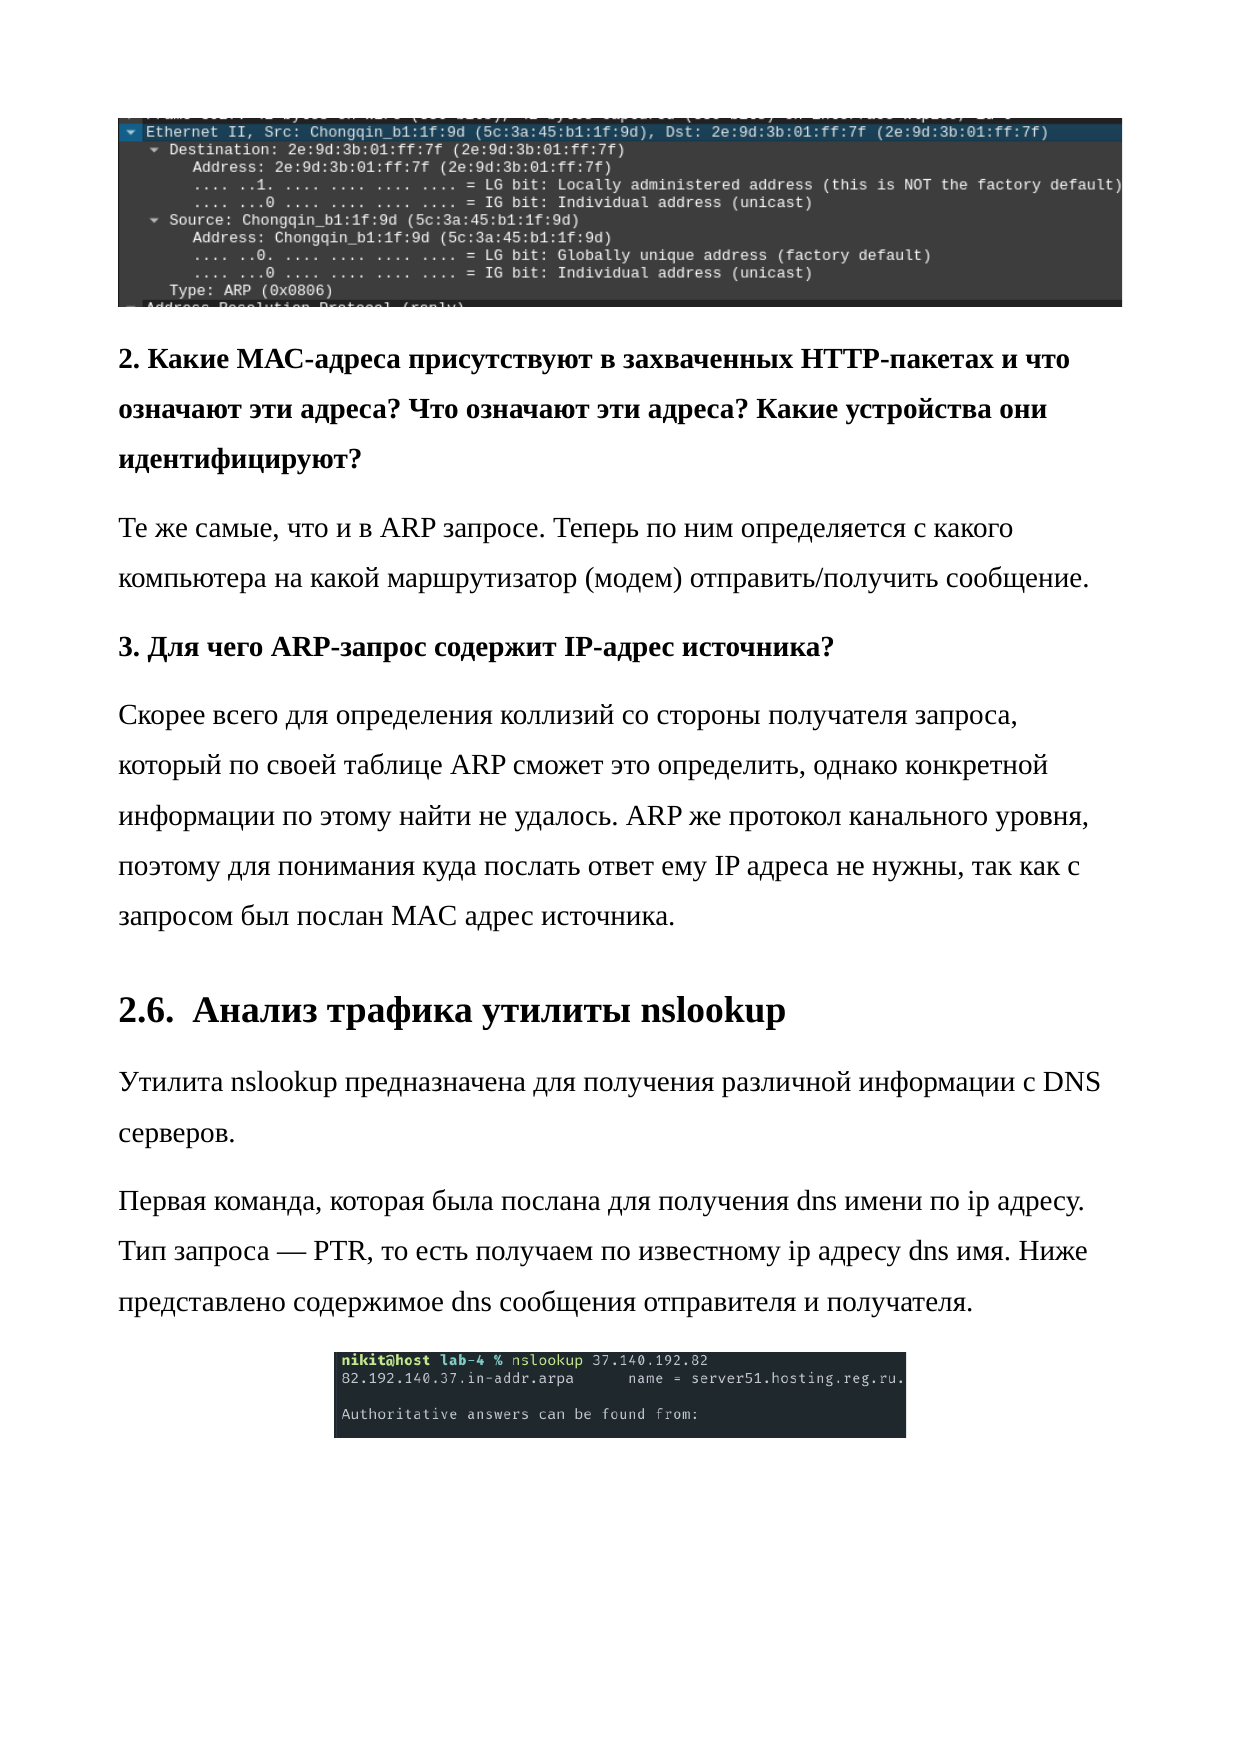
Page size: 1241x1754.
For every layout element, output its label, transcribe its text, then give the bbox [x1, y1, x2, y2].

text 3. Для чего ARP-запрос содержит IP-адрес источника? [118, 629, 1122, 662]
text Первая команда, которая была послана для получения dns имени по ip адресу. Тип запроса — PTR, то есть получаем по известному ip адресу dns имя. Ниже представлено содержимое dns сообщения отправителя и получателя. [118, 1183, 1122, 1317]
text 2. Какие МАС-адреса присутствуют в захваченных HTTP-пакетах и что означают эти адреса? Что означают эти адреса? Какие устройства они идентифицируют? [118, 341, 1122, 475]
picture [334, 1352, 907, 1438]
text Скорее всего для определения коллизий со стороны получателя запроса, который по своей таблице ARP сможет это определить, однако конкретной информации по этому найти не удалось. ARP же протокол канального уровня, поэтому для понимания куда послать ответ ему IP адреса не нужны, так как с запросом был послан MAC адрес источника. [118, 697, 1122, 932]
picture [118, 118, 1123, 307]
subtitle Анализ трафика утилиты nslookup [118, 987, 1122, 1031]
text Те же самые, что и в ARP запросе. Теперь по ним определяется с какого компьютера на какой маршрутизатор (модем) отправить/получить сообщение. [118, 510, 1122, 594]
text Утилита nslookup предназначена для получения различной информации с DNS серверов. [118, 1064, 1122, 1148]
